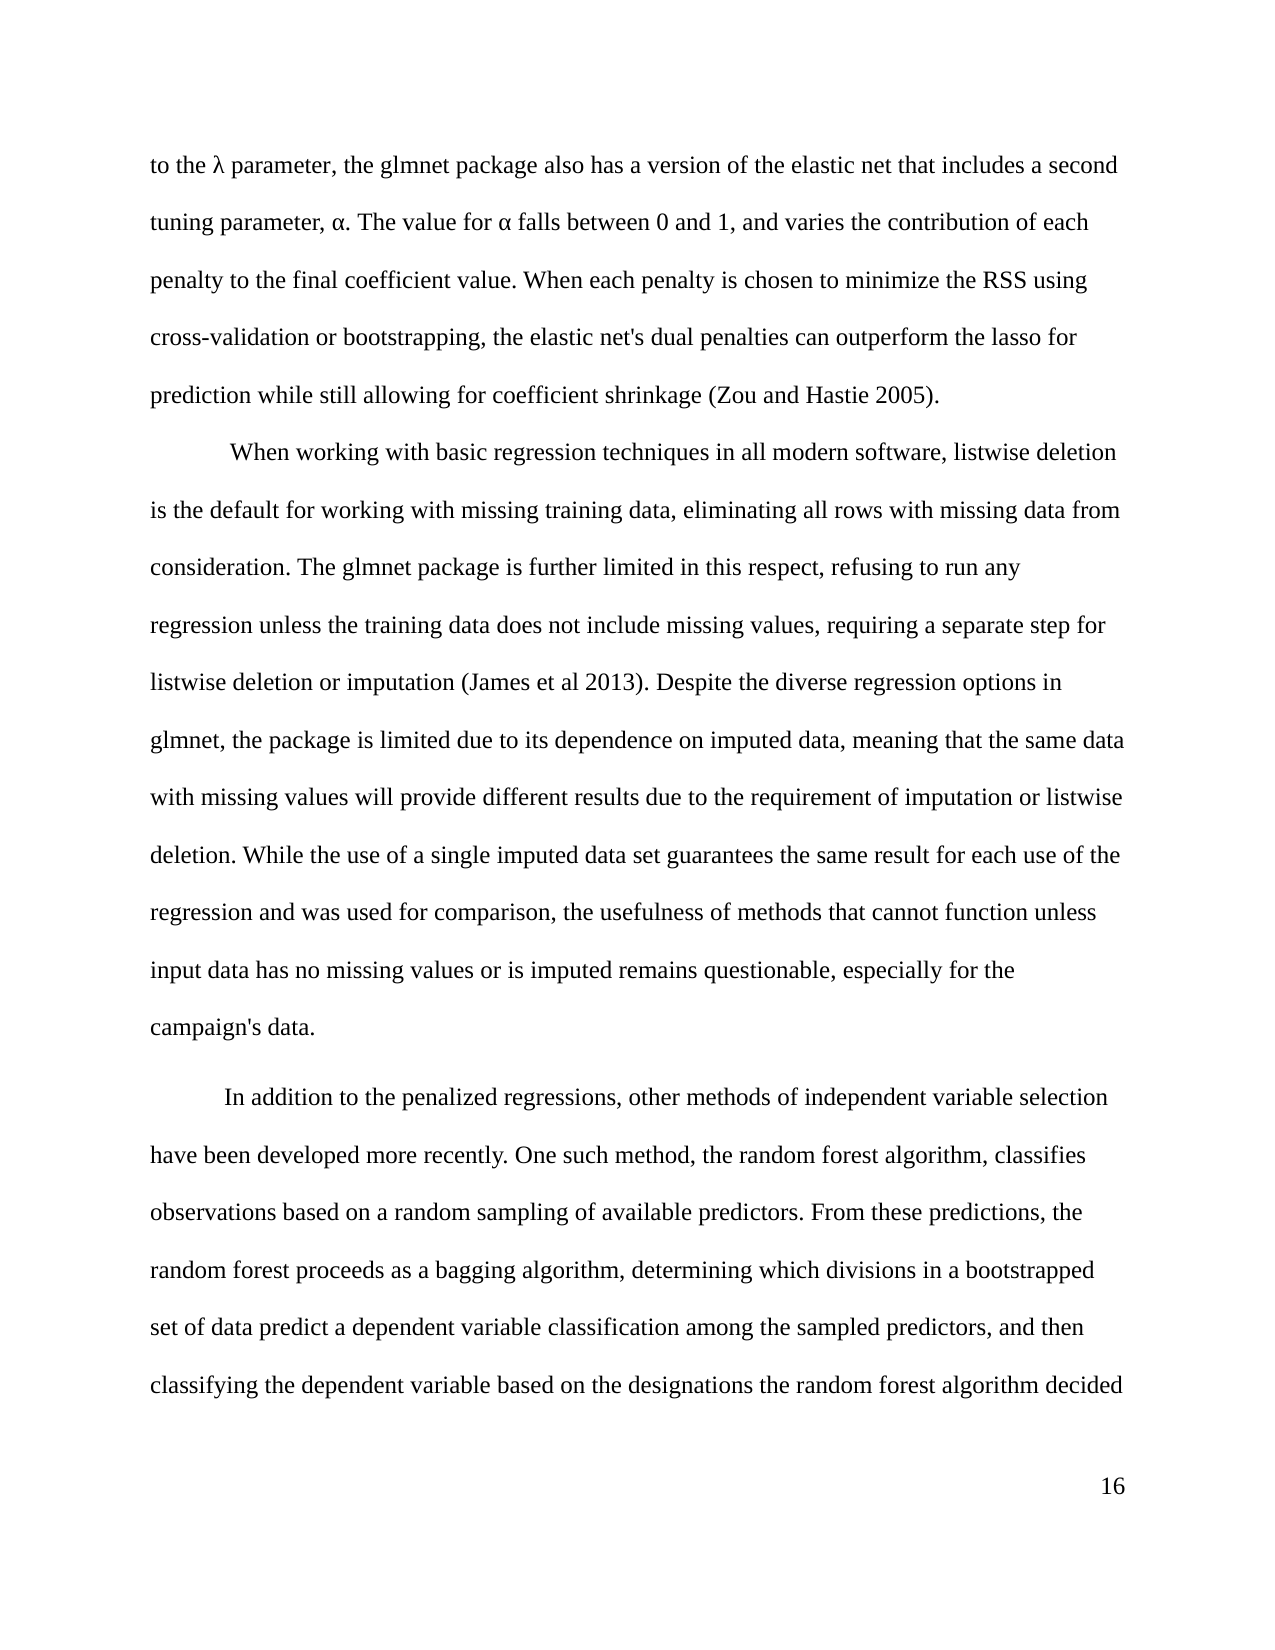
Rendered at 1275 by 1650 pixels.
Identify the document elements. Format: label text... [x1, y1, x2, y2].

text In addition to the penalized regressions, other methods of independent variable selection have been developed more recently. One such method, the random forest algorithm, classifies observations based on a random sampling of available predictors. From these predictions, the random forest proceeds as a bagging algorithm, determining which divisions in a bootstrapped set of data predict a dependent variable classification among the sampled predictors, and then classifying the dependent variable based on the designations the random forest algorithm decided [150, 1082, 1125, 1399]
text to the λ parameter, the glmnet package also has a version of the elastic net that includes a second tuning parameter, α. The value for α falls between 0 and 1, and varies the contribution of each penalty to the final coefficient value. When each penalty is chosen to minimize the RSS using cross-validation or bootstrapping, the elastic net's dual penalties can outperform the lasso for prediction while still allowing for coefficient shrinkage (Zou and Hastie 2005). [150, 150, 1125, 409]
text When working with basic regression techniques in all modern software, listwise deletion is the default for working with missing training data, eliminating all rows with missing data from consideration. The glmnet package is further limited in this respect, refusing to run any regression unless the training data does not include missing values, requiring a separate step for listwise deletion or imputation (James et al 2013). Despite the diverse regression options in glmnet, the package is limited due to its dependence on imputed data, meaning that the same data with missing values will provide different results due to the requirement of imputation or listwise deletion. While the use of a single imputed data set guarantees the same result for each use of the regression and was used for comparison, the usefulness of methods that cannot function unless input data has no missing values or is imputed remains questionable, especially for the campaign's data. [150, 437, 1125, 1041]
